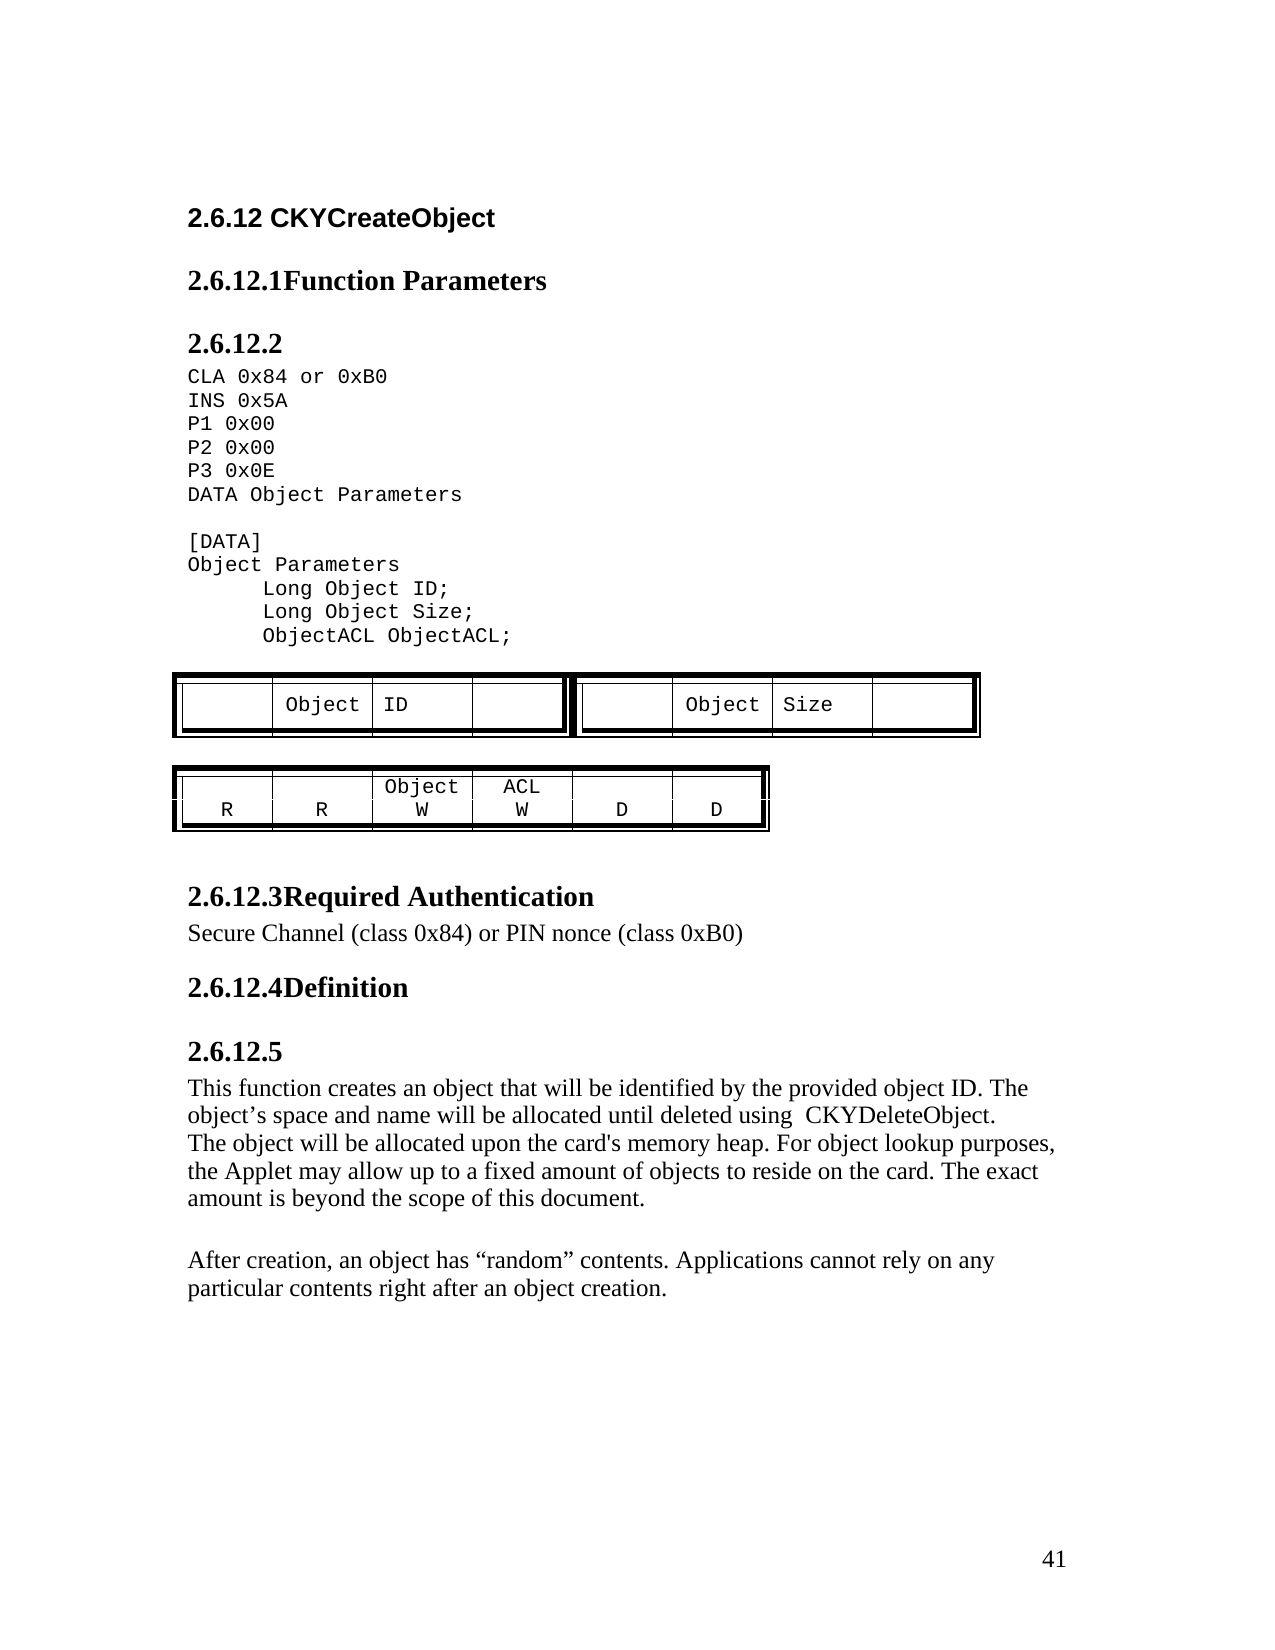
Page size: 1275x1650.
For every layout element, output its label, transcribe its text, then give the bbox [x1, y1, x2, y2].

table_header [573, 771, 672, 776]
table_header [473, 678, 562, 683]
table_header [177, 684, 272, 736]
table_header [273, 678, 372, 683]
table_header [573, 777, 672, 799]
table_cell R [177, 800, 272, 830]
table_header [273, 771, 372, 776]
text P2 0x00 [187, 437, 1087, 460]
table_header [177, 771, 272, 776]
table_cell R [273, 800, 372, 823]
table_header [583, 684, 672, 728]
text This function creates an object that will be identified by the provided object ID. The object’s space and name will be allocated until deleted using CKYDeleteObject. [187, 1074, 1087, 1129]
table_header Object [673, 684, 772, 728]
table_cell D [673, 800, 761, 823]
text DATA Object Parameters [187, 484, 1087, 507]
table_header [673, 678, 772, 683]
subtitle Definition [187, 972, 1087, 1004]
table_header [273, 777, 372, 799]
table_header [473, 678, 569, 736]
table_header [673, 771, 761, 776]
table_header [577, 678, 672, 683]
text ObjectACL ObjectACL; [262, 625, 1087, 649]
table_header [873, 678, 972, 683]
table_header [873, 684, 972, 728]
text After creation, an object has “random” contents. Applications cannot rely on any particular contents right after an object creation. [187, 1246, 1087, 1302]
text The object will be allocated upon the card's memory heap. For object lookup purposes, the Applet may allow up to a fixed amount of objects to reside on the card. The exact amount is beyond the scope of this document. [187, 1129, 1087, 1212]
text Long Object Size; [262, 602, 1087, 625]
text P3 0x0E [187, 460, 1087, 484]
subtitle CKYCreateObject [187, 203, 1087, 233]
table_header [673, 777, 761, 799]
subtitle Required Authentication [187, 880, 1087, 913]
text Long Object ID; [262, 578, 1087, 602]
table_header [577, 684, 672, 736]
table_header [473, 771, 572, 776]
table_header [183, 684, 272, 728]
text Object Parameters [187, 554, 1087, 578]
table_header [473, 684, 562, 728]
table_header Size [773, 684, 872, 728]
text [DATA] [187, 531, 1087, 554]
subtitle Function Parameters [187, 264, 1087, 296]
table_header [873, 678, 979, 736]
table_header Object [373, 777, 472, 799]
text Secure Channel (class 0x84) or PIN nonce (class 0xB0) [187, 919, 1087, 947]
table_header [177, 678, 272, 683]
table_cell W [473, 800, 572, 823]
table_header [373, 678, 472, 683]
table_header [773, 678, 872, 683]
table_cell W [373, 800, 472, 823]
table_cell D [573, 800, 672, 823]
text CLA 0x84 or 0xB0 [187, 366, 1087, 390]
table_header Object [273, 684, 372, 728]
table_header ID [373, 684, 472, 728]
text P1 0x00 [187, 413, 1087, 437]
table_header [177, 777, 182, 799]
text INS 0x5A [187, 390, 1087, 413]
table_header [183, 777, 272, 799]
table_header [373, 771, 472, 776]
table_header ACL [473, 777, 572, 799]
